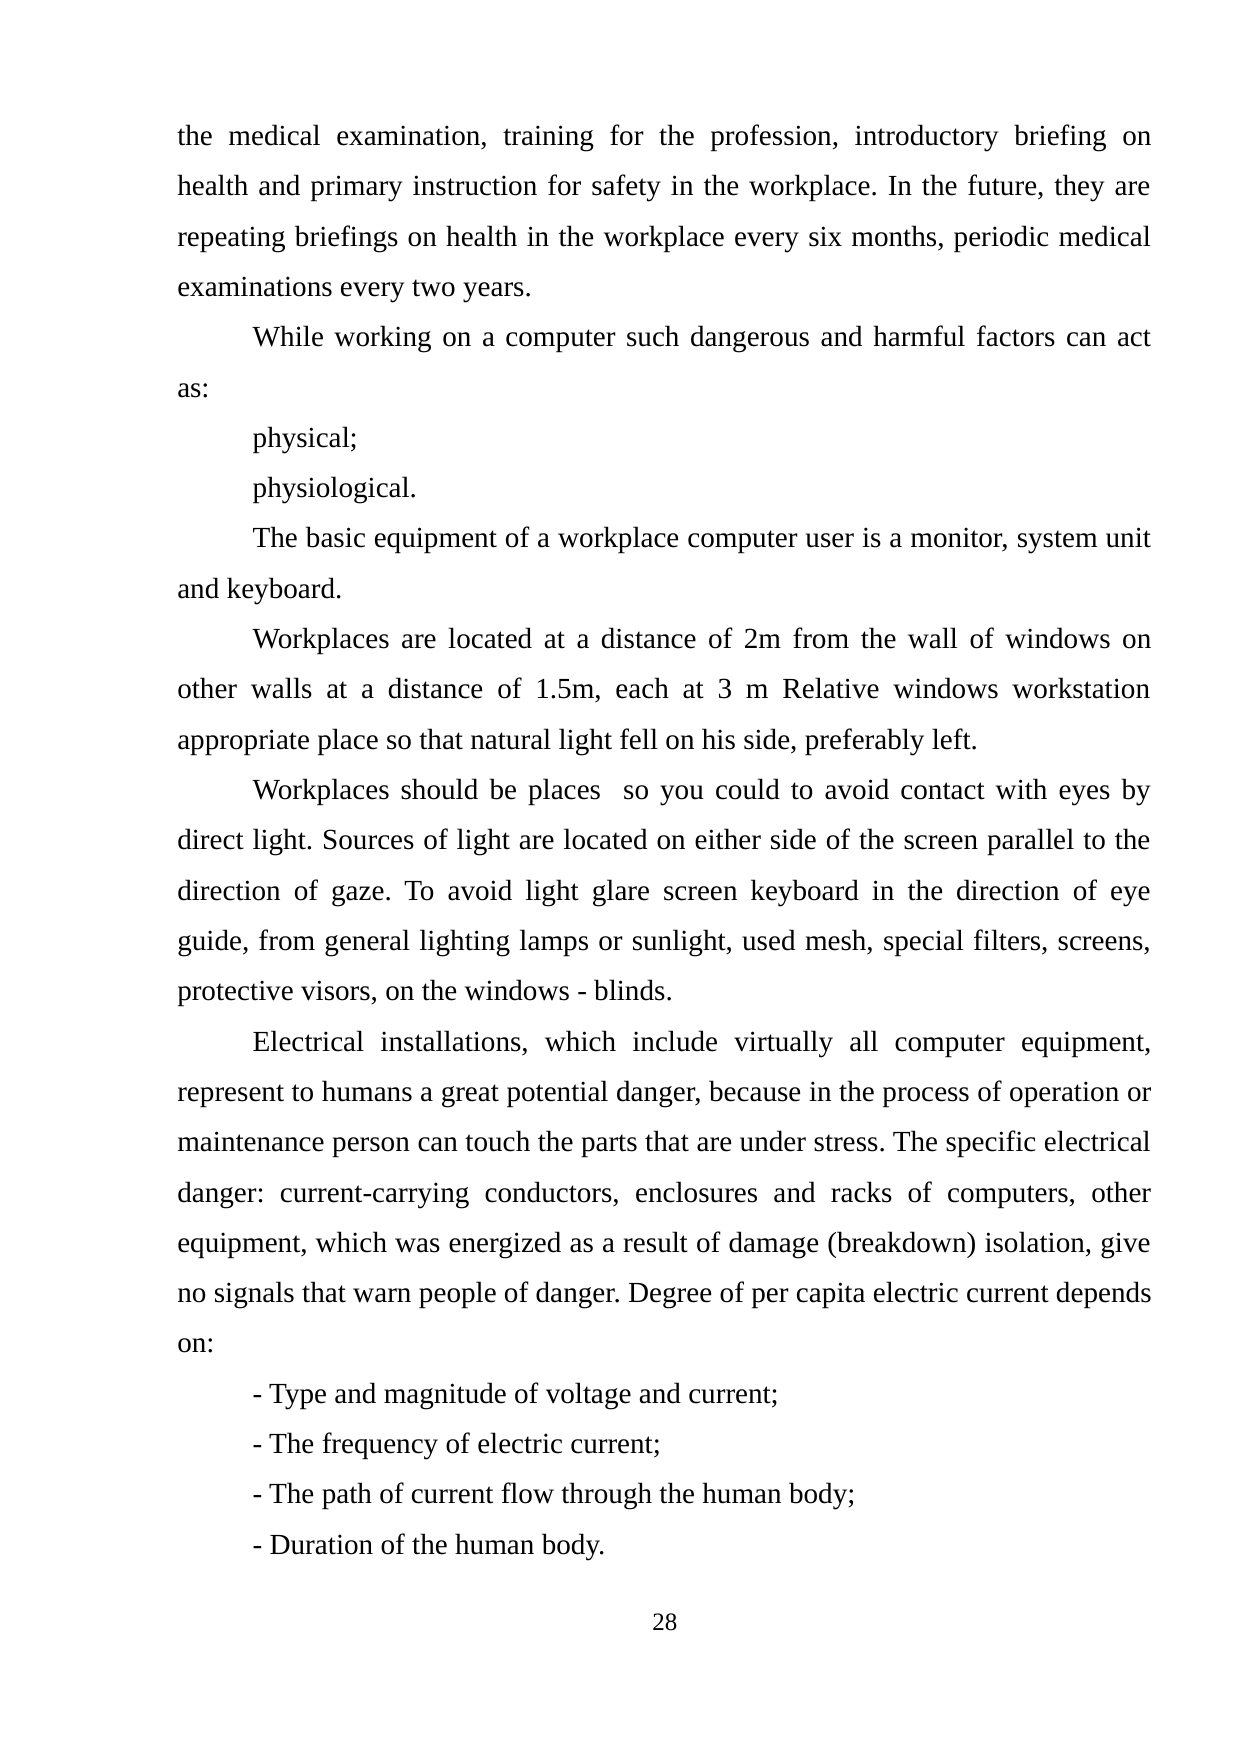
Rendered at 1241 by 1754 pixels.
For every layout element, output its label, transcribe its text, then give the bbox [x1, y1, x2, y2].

text - The frequency of electric current; [177, 1426, 1152, 1460]
text physiological. [177, 470, 1152, 504]
text physical; [177, 420, 1152, 453]
text - Type and magnitude of voltage and current; [177, 1376, 1152, 1409]
text - Duration of the human body. [177, 1527, 1152, 1560]
text While working on a computer such dangerous and harmful factors can act as: [177, 319, 1152, 403]
text Workplaces should be places so you could to avoid contact with eyes by direct light. Sources of light are located on either side of the screen parallel to the direction of gaze. To avoid light glare screen keyboard in the direction of eye guide, from general lighting lamps or sunlight, used mesh, special filters, screens, protective visors, on the windows - blinds. [177, 772, 1152, 1007]
text Electrical installations, which include virtually all computer equipment, represent to humans a great potential danger, because in the process of operation or maintenance person can touch the parts that are under stress. The specific electrical danger: current-carrying conductors, enclosures and racks of computers, other equipment, which was energized as a result of damage (breakdown) isolation, give no signals that warn people of danger. Degree of per capita electric current depends on: [177, 1024, 1152, 1359]
text the medical examination, training for the profession, introductory briefing on health and primary instruction for safety in the workplace. In the future, they are repeating briefings on health in the workplace every six months, periodic medical examinations every two years. [177, 118, 1152, 303]
text - The path of current flow through the human body; [177, 1477, 1152, 1510]
text The basic equipment of a workplace computer user is a monitor, system unit and keyboard. [177, 521, 1152, 604]
text Workplaces are located at a distance of 2m from the wall of windows on other walls at a distance of 1.5m, each at 3 m Relative windows workstation appropriate place so that natural light fell on his side, preferably left. [177, 621, 1152, 755]
